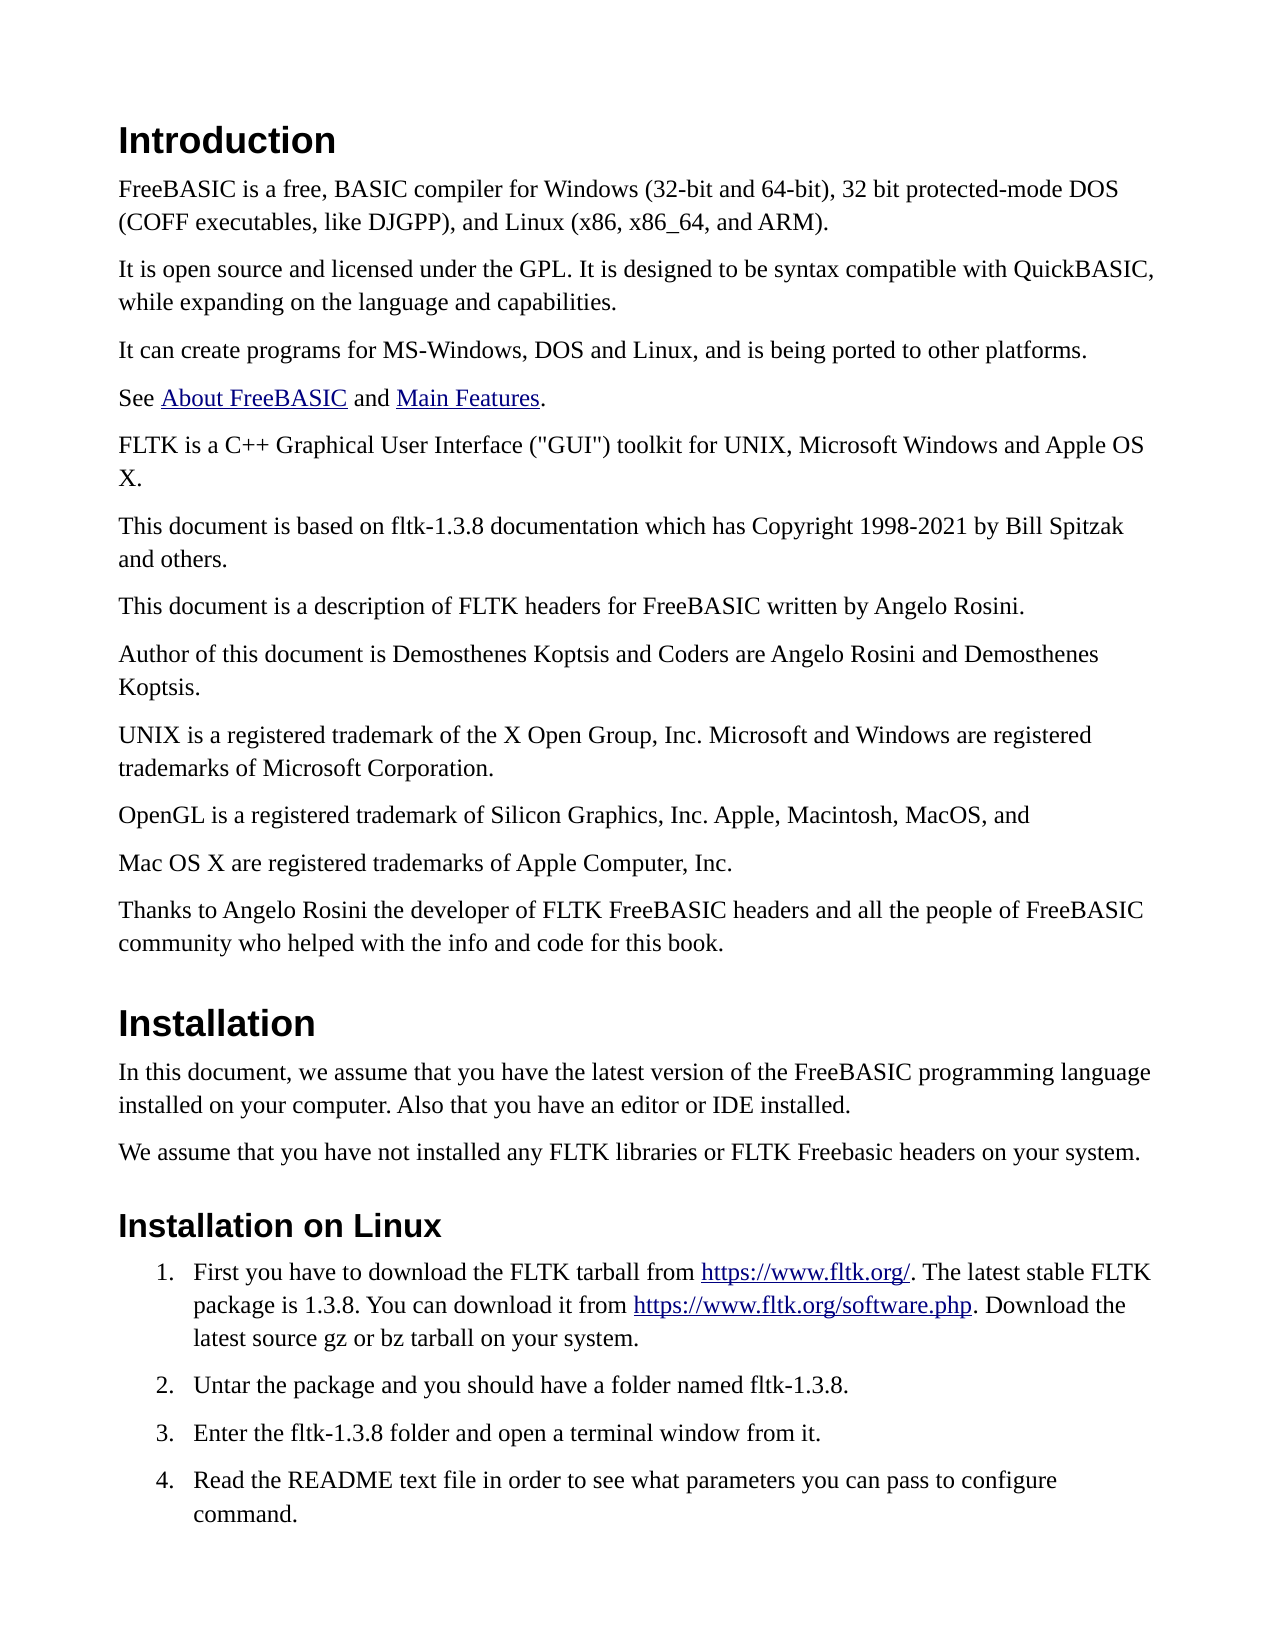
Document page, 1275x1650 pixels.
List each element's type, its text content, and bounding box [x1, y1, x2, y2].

text In this document, we assume that you have the latest version of the FreeBASIC programming language installed on your computer. Also that you have an editor or IDE installed. [118, 1057, 1157, 1118]
text FreeBASIC is a free, BASIC compiler for Windows (32-bit and 64-bit), 32 bit protected-mode DOS (COFF executables, like DJGPP), and Linux (x86, x86_64, and ARM). [118, 174, 1157, 236]
text This document is a description of FLTK headers for FreeBASIC written by Angelo Rosini. [118, 591, 1157, 620]
text UNIX is a registered trademark of the X Open Group, Inc. Microsoft and Windows are registered trademarks of Microsoft Corporation. [118, 720, 1157, 781]
list Read the README text file in order to see what parameters you can pass to configure command. [156, 1466, 1157, 1527]
subtitle Introduction [118, 118, 1157, 161]
text Author of this document is Demosthenes Koptsis and Coders are Angelo Rosini and Demosthenes Koptsis. [118, 639, 1157, 701]
text It can create programs for MS-Windows, DOS and Linux, and is being ported to other platforms. [118, 335, 1157, 364]
text It is open source and licensed under the GPL. It is designed to be syntax compatible with QuickBASIC, while expanding on the language and capabilities. [118, 254, 1157, 316]
text FLTK is a C++ Graphical User Interface ("GUI") toolkit for UNIX, Microsoft Windows and Apple OS X. [118, 430, 1157, 492]
text We assume that you have not installed any FLTK libraries or FLTK Freebasic headers on your system. [118, 1137, 1157, 1166]
subtitle Installation [118, 1001, 1157, 1044]
text This document is based on fltk-1.3.8 documentation which has Copyright 1998-2021 by Bill Spitzak and others. [118, 511, 1157, 573]
text See About FreeBASIC and Main Features. [118, 383, 1157, 411]
list Enter the fltk-1.3.8 folder and open a terminal window from it. [156, 1418, 1157, 1447]
text OpenGL is a registered trademark of Silicon Graphics, Inc. Apple, Macintosh, MacOS, and [118, 800, 1157, 829]
text Thanks to Angelo Rosini the developer of FLTK FreeBASIC headers and all the people of FreeBASIC community who helped with the info and code for this book. [118, 896, 1157, 957]
list Untar the package and you should have a folder named fltk-1.3.8. [156, 1370, 1157, 1399]
text Mac OS X are registered trademarks of Apple Computer, Inc. [118, 848, 1157, 877]
subtitle Installation on Linux [118, 1206, 1157, 1244]
list First you have to download the FLTK tarball from https://www.fltk.org/. The latest stable FLTK package is 1.3.8. You can download it from https://www.fltk.org/software.php. Download the latest source gz or bz tarball on your system. [156, 1257, 1157, 1352]
